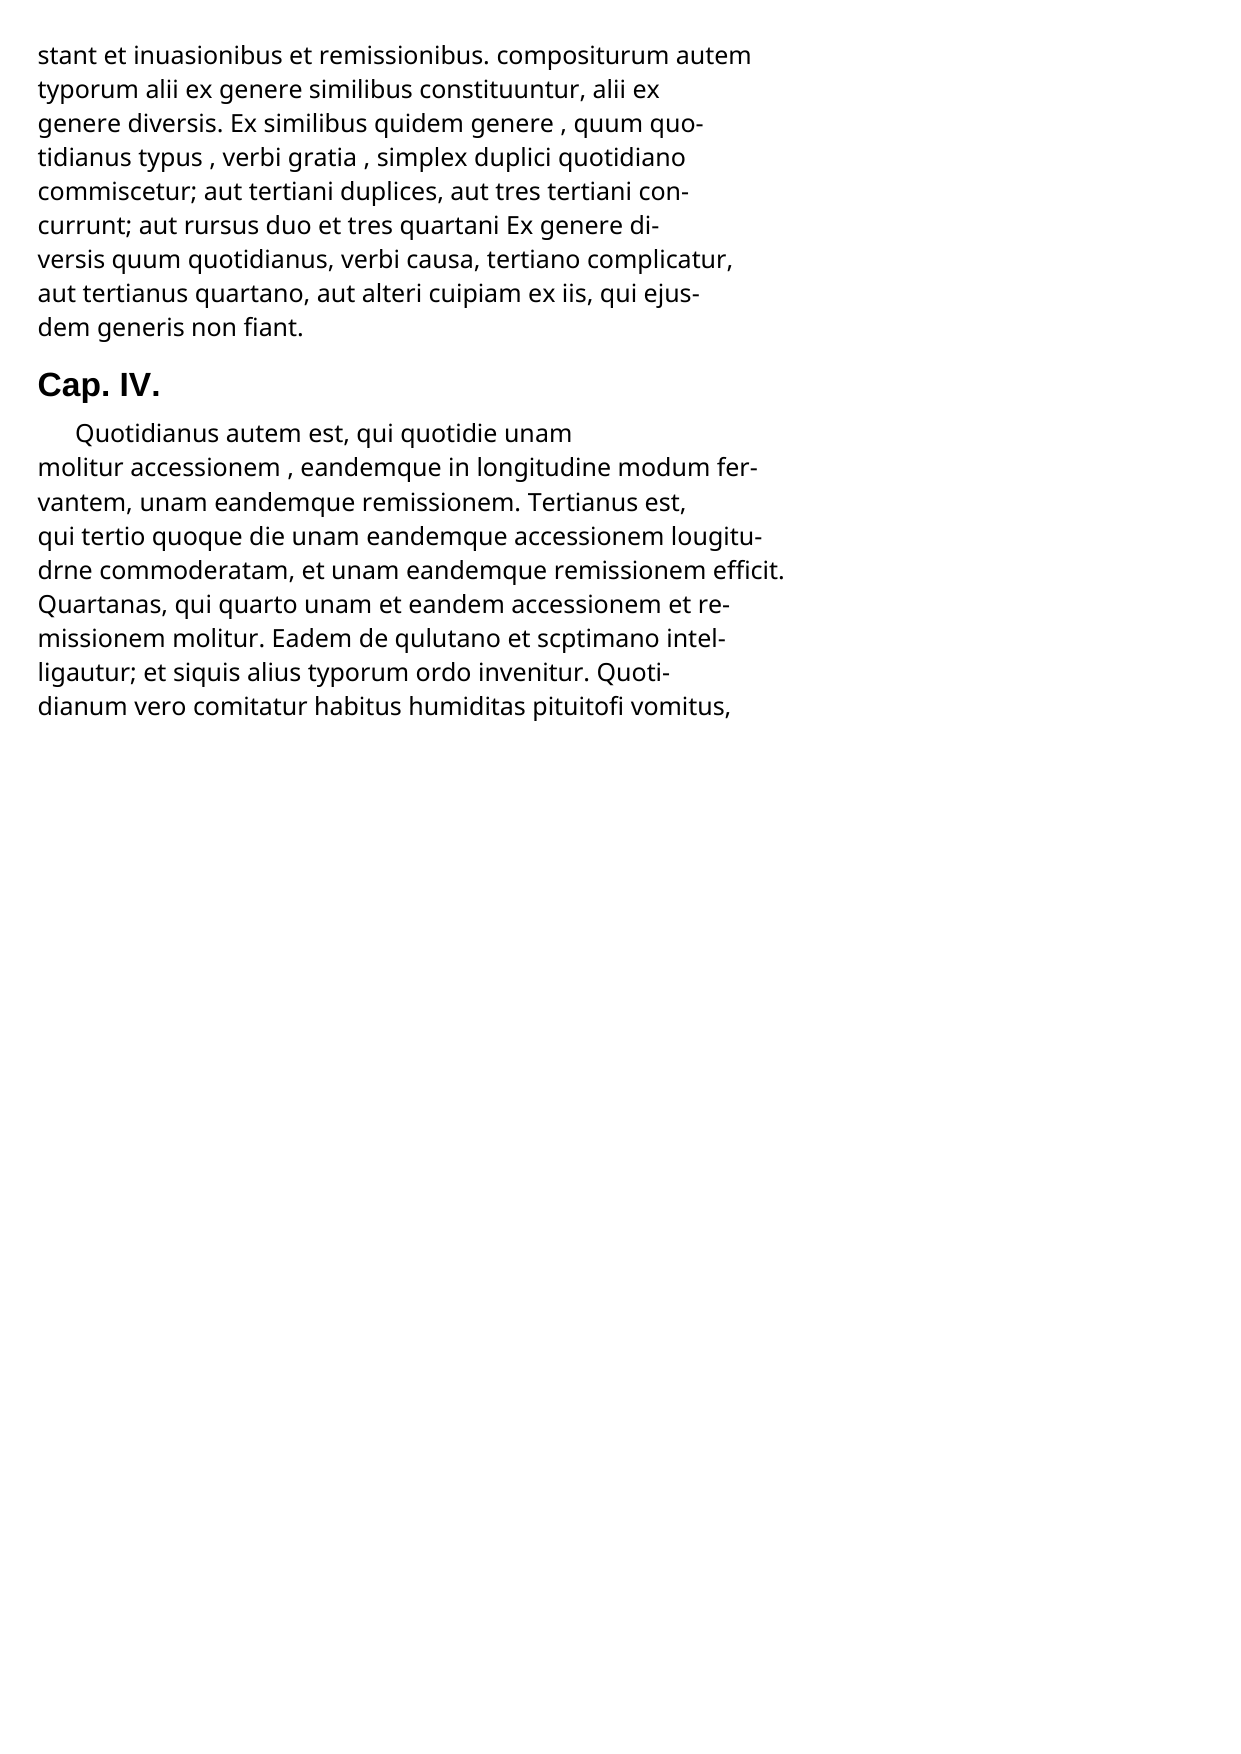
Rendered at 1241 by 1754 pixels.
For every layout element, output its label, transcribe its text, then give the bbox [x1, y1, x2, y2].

subtitle Cap. IV. [37, 365, 1203, 403]
text Quotidianus autem est, qui quotidie unam molitur accessionem , eandemque in longitudine modum fer- vantem, unam eandemque remissionem. Tertianus est, qui tertio quoque die unam eandemque accessionem lougitu- drne commoderatam, et unam eandemque remissionem efficit. Quartanas, qui quarto unam et eandem accessionem et re- missionem molitur. Eadem de qulutano et scptimano intel- ligautur; et siquis alius typorum ordo invenitur. Quoti- dianum vero comitatur habitus humiditas pituitofi vomitus, [37, 416, 1203, 723]
text stant et inuasionibus et remissionibus. compositurum autem typorum alii ex genere similibus constituuntur, alii ex genere diversis. Ex similibus quidem genere , quum quo- tidianus typus , verbi gratia , simplex duplici quotidiano commiscetur; aut tertiani duplices, aut tres tertiani con- currunt; aut rursus duo et tres quartani Ex genere di- versis quum quotidianus, verbi causa, tertiano complicatur, aut tertianus quartano, aut alteri cuipiam ex iis, qui ejus- dem generis non fiant. [37, 37, 1203, 344]
